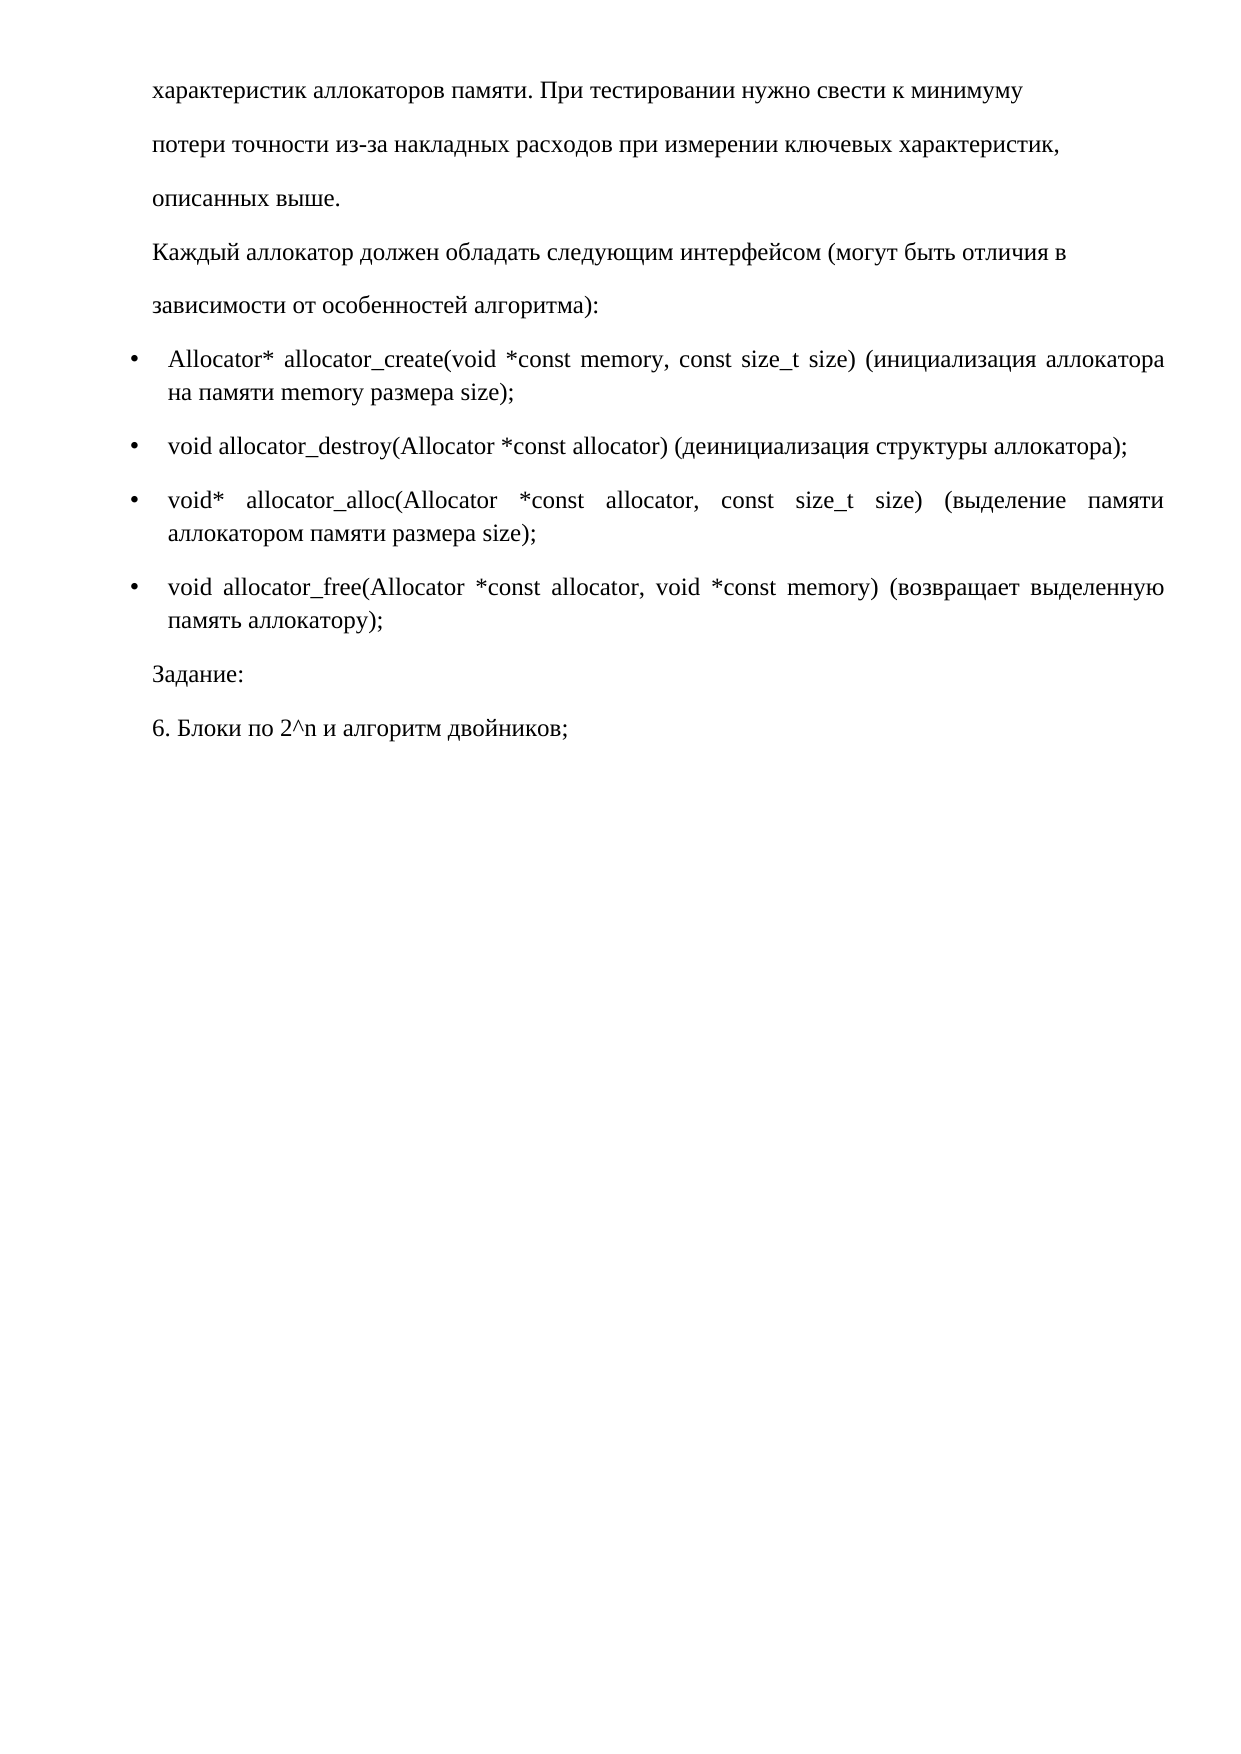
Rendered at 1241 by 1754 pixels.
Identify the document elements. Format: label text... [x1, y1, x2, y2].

text Задание: [93, 659, 1147, 687]
text потери точности из-за накладных расходов при измерении ключевых характеристик, [93, 129, 1147, 158]
list Allocator* allocator_create(void *const memory, const size_t size) (инициализация аллокатора на памяти memory размера size); [130, 344, 1165, 406]
text характеристик аллокаторов памяти. При тестировании нужно свести к минимуму [93, 75, 1147, 104]
text Каждый аллокатор должен обладать следующим интерфейсом (могут быть отличия в [93, 237, 1147, 265]
text зависимости от особенностей алгоритма): [93, 290, 1147, 319]
text 6. Блоки по 2^n и алгоритм двойников; [93, 713, 1147, 741]
list void allocator_free(Allocator *const allocator, void *const memory) (возвращает выделенную память аллокатору); [130, 572, 1165, 634]
list void* allocator_alloc(Allocator *const allocator, const size_t size) (выделение памяти аллокатором памяти размера size); [130, 485, 1165, 547]
text описанных выше. [93, 183, 1147, 211]
list void allocator_destroy(Allocator *const allocator) (деинициализация структуры аллокатора); [130, 431, 1165, 460]
